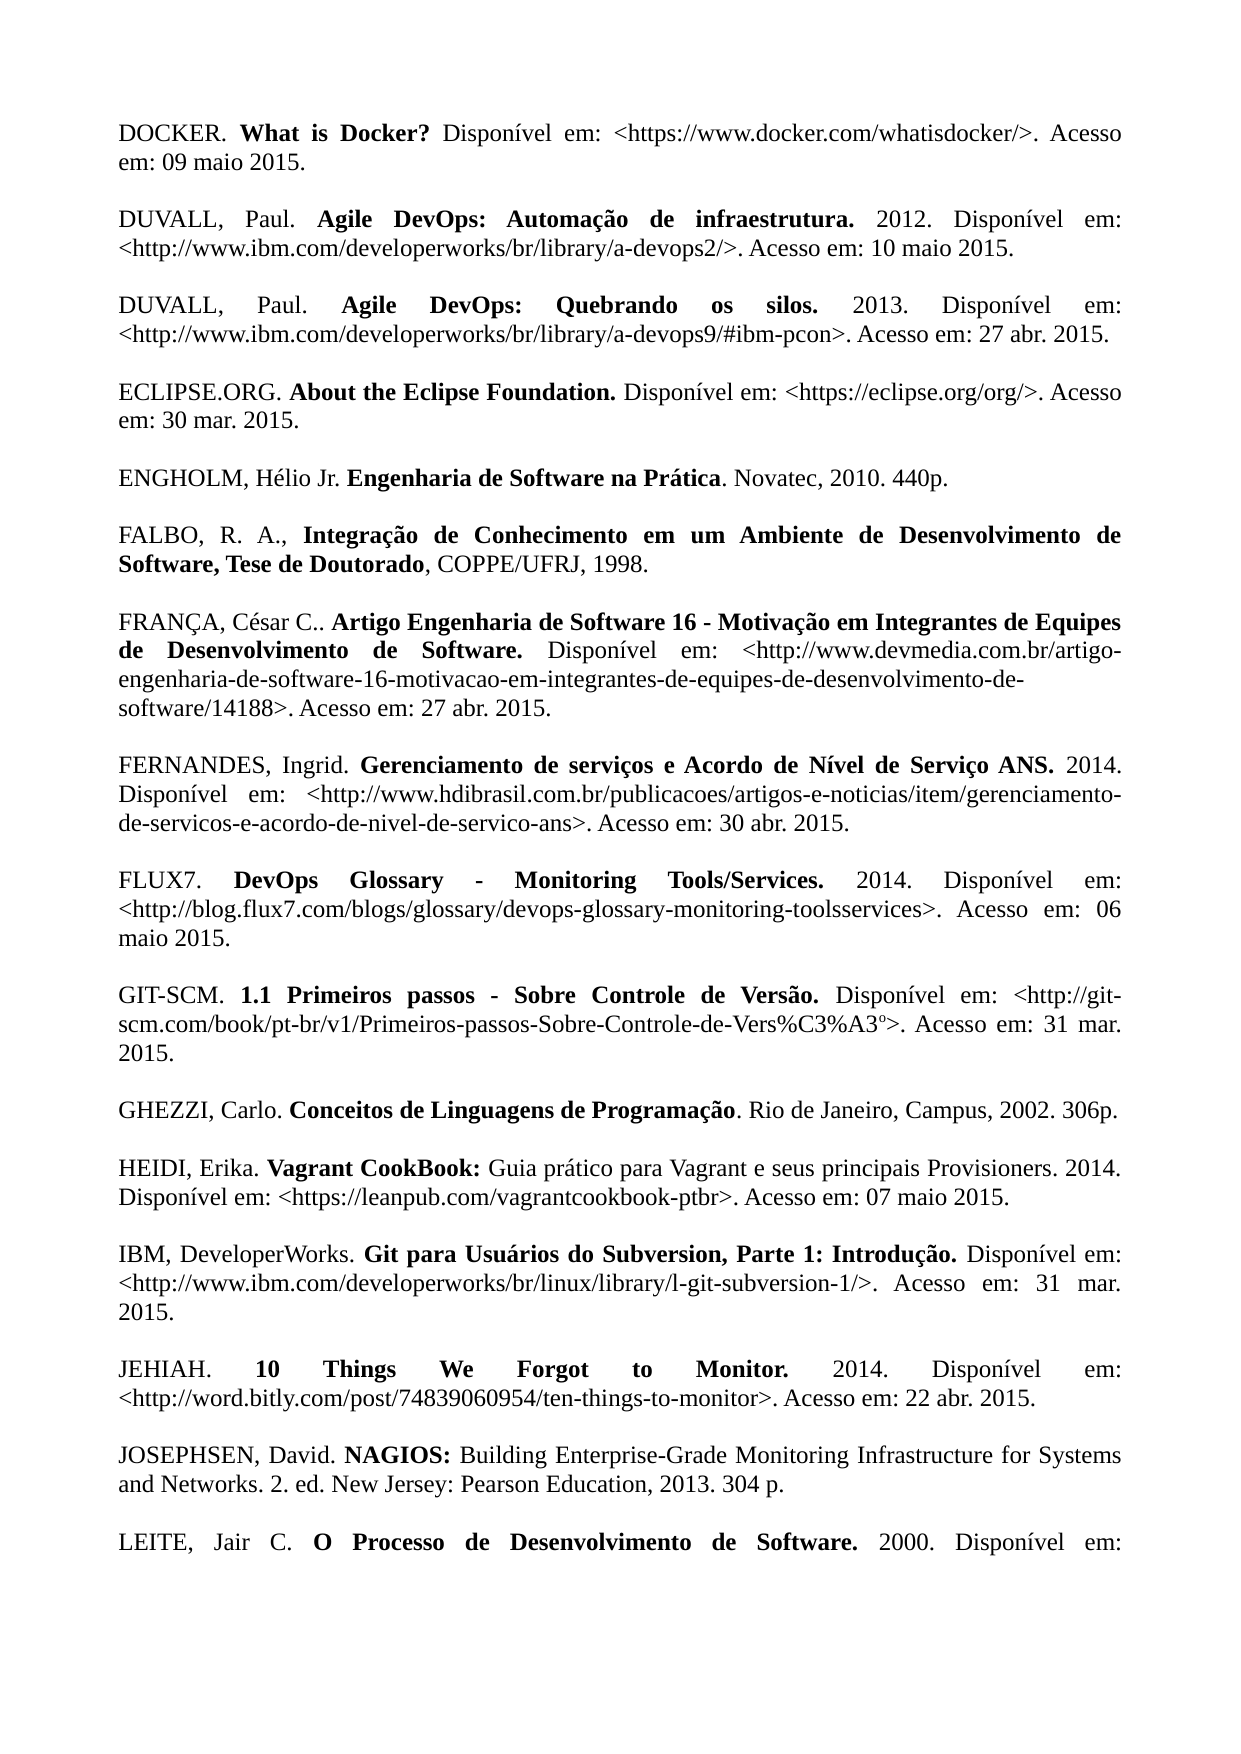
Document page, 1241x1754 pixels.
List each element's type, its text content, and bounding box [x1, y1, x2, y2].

text FLUX7. DevOps Glossary - Monitoring Tools/Services. 2014. Disponível em: <http://blog.flux7.com/blogs/glossary/devops-glossary-monitoring-toolsservices>. Acesso em: 06 maio 2015. [118, 866, 1122, 952]
text LEITE, Jair C. O Processo de Desenvolvimento de Software. 2000. Disponível em: [118, 1527, 1122, 1556]
text ECLIPSE.ORG. About the Eclipse Foundation. Disponível em: <https://eclipse.org/org/>. Acesso em: 30 mar. 2015. [118, 377, 1122, 434]
text DOCKER. What is Docker? Disponível em: <https://www.docker.com/whatisdocker/>. Acesso em: 09 maio 2015. [118, 118, 1122, 176]
text HEIDI, Erika. Vagrant CookBook: Guia prático para Vagrant e seus principais Provisioners. 2014. Disponível em: <https://leanpub.com/vagrantcookbook-ptbr>. Acesso em: 07 maio 2015. [118, 1153, 1122, 1211]
text DUVALL, Paul. Agile DevOps: Automação de infraestrutura. 2012. Disponível em: <http://www.ibm.com/developerworks/br/library/a-devops2/>. Acesso em: 10 maio 2015. [118, 204, 1122, 262]
text FRANÇA, César C.. Artigo Engenharia de Software 16 - Motivação em Integrantes de Equipes de Desenvolvimento de Software. Disponível em: <http://www.devmedia.com.br/artigo-engenharia-de-software-16-motivacao-em-integrantes-de-equipes-de-desenvolvimento-de-software/14188>. Acesso em: 27 abr. 2015. [118, 607, 1122, 722]
text GHEZZI, Carlo. Conceitos de Linguagens de Programação. Rio de Janeiro, Campus, 2002. 306p. [118, 1096, 1122, 1124]
text IBM, DeveloperWorks. Git para Usuários do Subversion, Parte 1: Introdução. Disponível em: <http://www.ibm.com/developerworks/br/linux/library/l-git-subversion-1/>. Acesso em: 31 mar. 2015. [118, 1239, 1122, 1326]
text ENGHOLM, Hélio Jr. Engenharia de Software na Prática. Novatec, 2010. 440p. [118, 463, 1122, 492]
text JEHIAH. 10 Things We Forgot to Monitor. 2014. Disponível em: <http://word.bitly.com/post/74839060954/ten-things-to-monitor>. Acesso em: 22 abr. 2015. [118, 1354, 1122, 1412]
text FALBO, R. A., Integração de Conhecimento em um Ambiente de Desenvolvimento de Software, Tese de Doutorado, COPPE/UFRJ, 1998. [118, 521, 1122, 578]
text JOSEPHSEN, David. NAGIOS: Building Enterprise-Grade Monitoring Infrastructure for Systems and Networks. 2. ed. New Jersey: Pearson Education, 2013. 304 p. [118, 1441, 1122, 1498]
text GIT-SCM. 1.1 Primeiros passos - Sobre Controle de Versão. Disponível em: <http://git-scm.com/book/pt-br/v1/Primeiros-passos-Sobre-Controle-de-Vers%C3%A3o>. Acesso em: 31 mar. 2015. [118, 981, 1122, 1067]
text FERNANDES, Ingrid. Gerenciamento de serviços e Acordo de Nível de Serviço ANS. 2014. Disponível em: <http://www.hdibrasil.com.br/publicacoes/artigos-e-noticias/item/gerenciamento-de-servicos-e-acordo-de-nivel-de-servico-ans>. Acesso em: 30 abr. 2015. [118, 751, 1122, 837]
text DUVALL, Paul. Agile DevOps: Quebrando os silos. 2013. Disponível em: <http://www.ibm.com/developerworks/br/library/a-devops9/#ibm-pcon>. Acesso em: 27 abr. 2015. [118, 291, 1122, 348]
